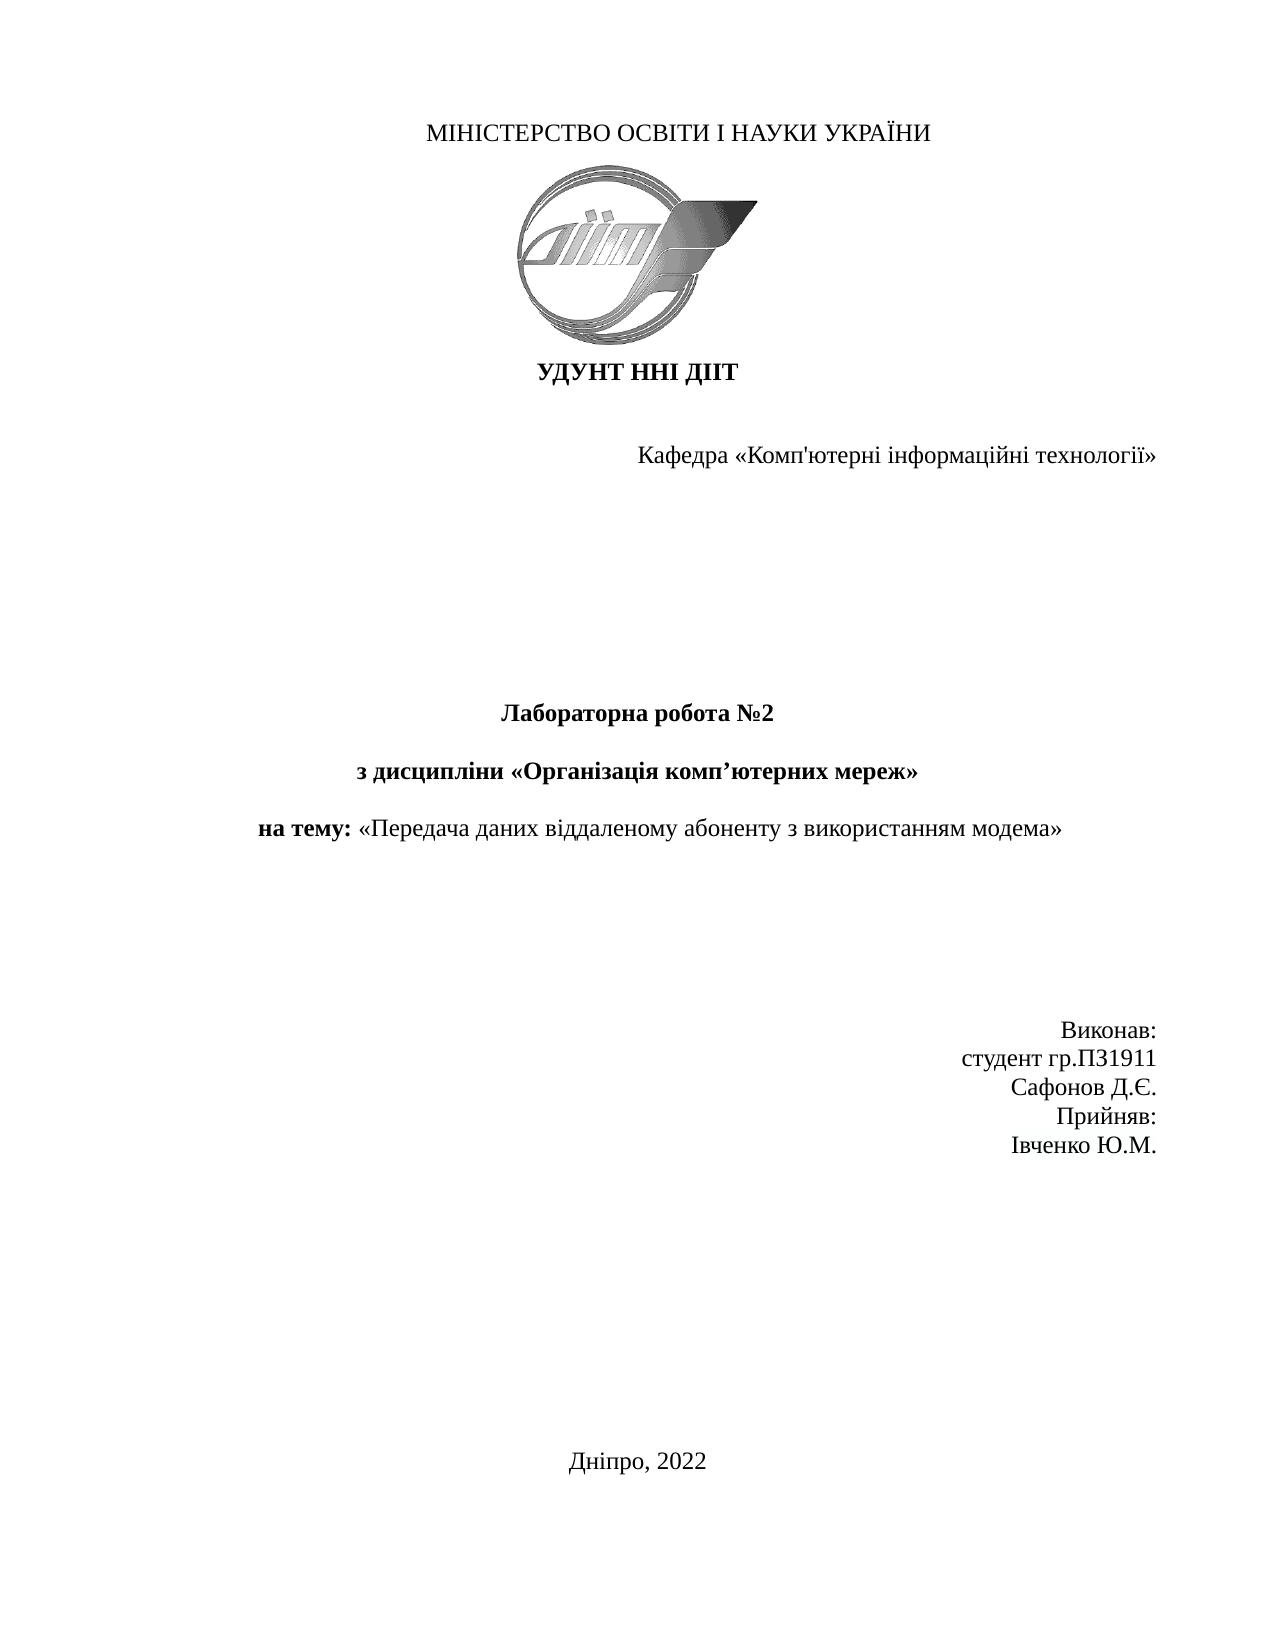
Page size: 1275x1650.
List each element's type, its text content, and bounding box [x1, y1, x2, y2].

text Сафонов Д.Є. [709, 1072, 1157, 1101]
text Виконав: [118, 1015, 1157, 1043]
text студент гр.ПЗ1911 [709, 1043, 1157, 1072]
text з дисципліни «Організація комп’ютерних мереж» [118, 727, 1157, 785]
text УДУНТ ННІ ДІІТ [118, 357, 1157, 386]
text Дніпро, 2022 [118, 1446, 1157, 1475]
text Лабораторна робота №2 [118, 698, 1157, 727]
text Прийняв: [709, 1101, 1157, 1130]
text Кафедра «Комп'ютерні інформаційні технології» [118, 440, 1157, 468]
text на тему: «Передача даних віддаленому абоненту з використанням модема» [118, 813, 1157, 842]
text Івченко Ю.М. [709, 1130, 1157, 1158]
text МІНІСТЕРСТВО ОСВІТИ І НАУКИ УКРАЇНИ [155, 118, 1157, 147]
